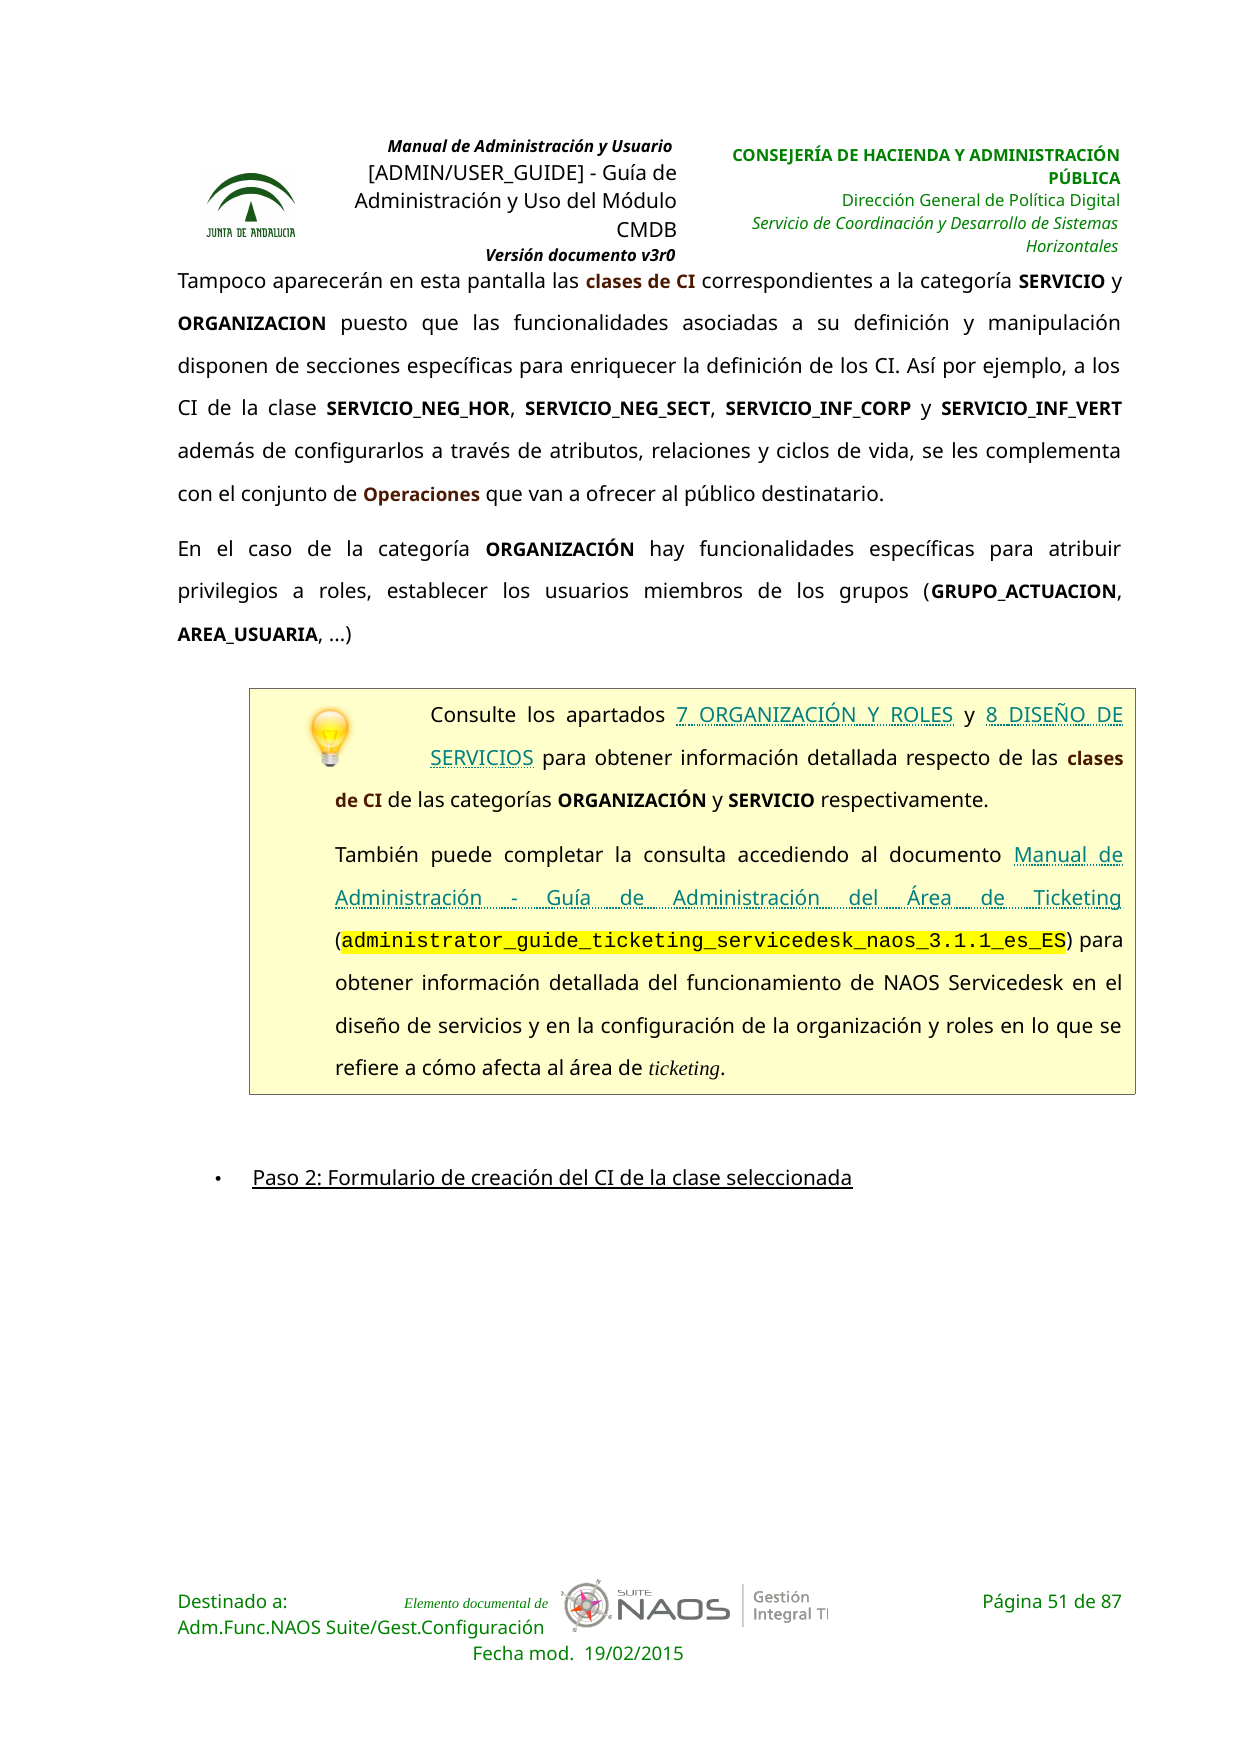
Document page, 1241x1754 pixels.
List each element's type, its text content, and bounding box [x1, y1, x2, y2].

picture [201, 173, 298, 241]
text Tampoco aparecerán en esta pantalla las clases de CI correspondientes a la categoría SERVICIO y ORGANIZACION puesto que las funcionalidades asociadas a su definición y manipulación disponen de secciones específicas para enriquecer la definición de los CI. Así por ejemplo, a los CI de la clase SERVICIO_NEG_HOR, SERVICIO_NEG_SECT, SERVICIO_INF_CORP y SERVICIO_INF_VERT además de configurarlos a través de atributos, relaciones y ciclos de vida, se les complementa con el conjunto de Operaciones que van a ofrecer al público destinatario. [177, 266, 1122, 507]
text También puede completar la consulta accediendo al documento Manual de Administración - Guía de Administración del Área de Ticketing (administrator_guide_ticketing_servicedesk_naos_3.1.1_es_ES) para obtener información detallada del funcionamiento de NAOS Servicedesk en el diseño de servicios y en la configuración de la organización y roles en lo que se refiere a cómo afecta al área de ticketing. [335, 840, 1123, 1082]
picture [560, 1579, 829, 1632]
text Consulte los apartados 7 ORGANIZACIÓN Y ROLES y 8 DISEÑO DE SERVICIOS para obtener información detallada respecto de las clases de CI de las categorías ORGANIZACIÓN y SERVICIO respectivamente. [335, 700, 1123, 814]
picture [303, 706, 357, 767]
text En el caso de la categoría ORGANIZACIÓN hay funcionalidades específicas para atribuir privilegios a roles, establecer los usuarios miembros de los grupos (GRUPO_ACTUACION, AREA_USUARIA, …) [177, 534, 1122, 647]
list Paso 2: Formulario de creación del CI de la clase seleccionada [215, 1163, 1122, 1192]
